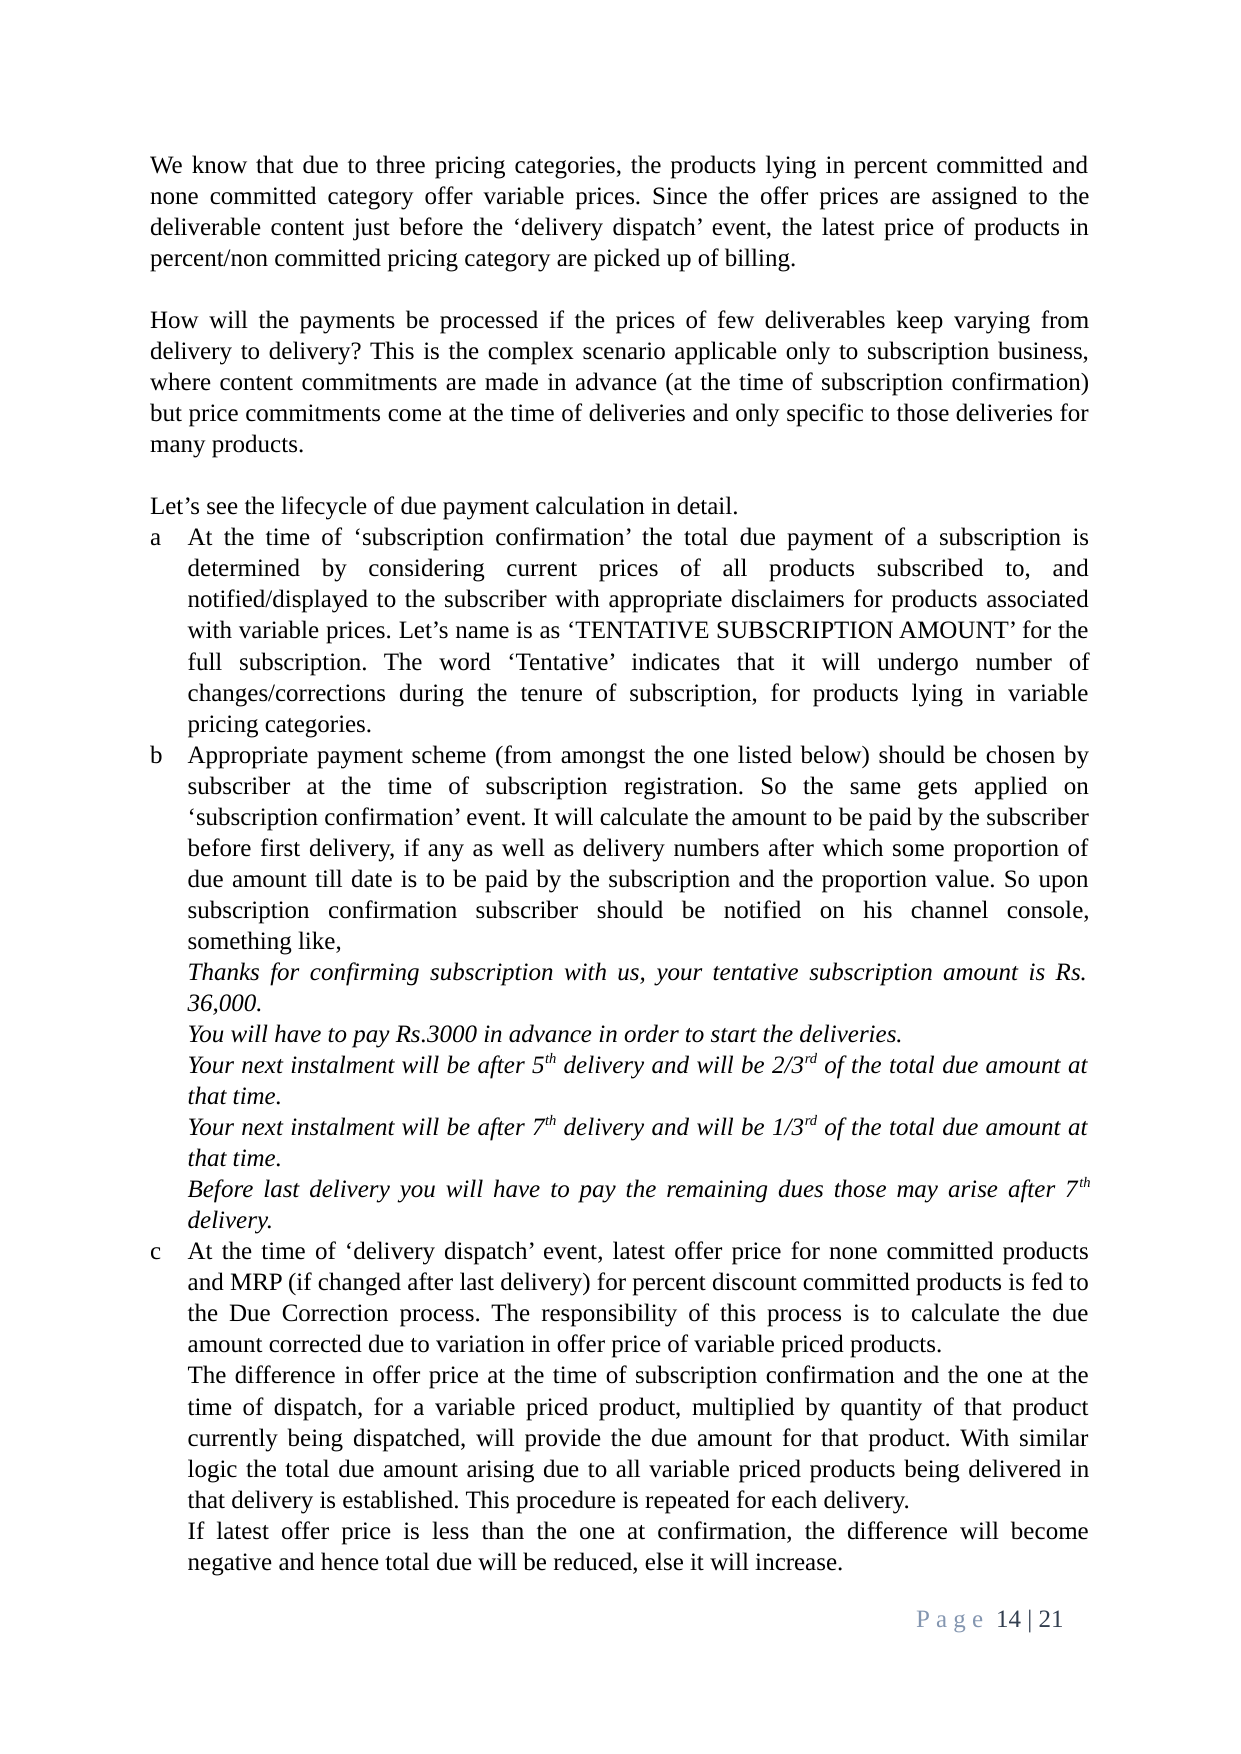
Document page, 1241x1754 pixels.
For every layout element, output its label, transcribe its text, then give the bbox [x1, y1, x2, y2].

list You will have to pay Rs.3000 in advance in order to start the deliveries. [187, 1019, 1090, 1048]
list We know that due to three pricing categories, the products lying in percent committed and none committed category offer variable prices. Since the offer prices are assigned to the deliverable content just before the ‘delivery dispatch’ event, the latest price of products in percent/non committed pricing category are picked up of billing. [150, 150, 1090, 272]
list Before last delivery you will have to pay the remaining dues those may arise after 7th delivery. [187, 1174, 1090, 1234]
list The difference in offer price at the time of subscription confirmation and the one at the time of dispatch, for a variable priced product, multiplied by quantity of that product currently being dispatched, will provide the due amount for that product. With similar logic the total due amount arising due to all variable priced products being delivered in that delivery is established. This procedure is repeated for each delivery. [187, 1361, 1090, 1513]
list At the time of ‘delivery dispatch’ event, latest offer price for none committed products and MRP (if changed after last delivery) for percent discount committed products is fed to the Due Correction process. The responsibility of this process is to calculate the due amount corrected due to variation in offer price of variable priced products. [150, 1236, 1090, 1358]
list Your next instalment will be after 7th delivery and will be 1/3rd of the total due amount at that time. [187, 1112, 1090, 1172]
list At the time of ‘subscription confirmation’ the total due payment of a subscription is determined by considering current prices of all products subscribed to, and notified/displayed to the subscriber with appropriate disclaimers for products associated with variable prices. Let’s name is as ‘TENTATIVE SUBSCRIPTION AMOUNT’ for the full subscription. The word ‘Tentative’ indicates that it will undergo number of changes/corrections during the tenure of subscription, for products lying in variable pricing categories. [150, 522, 1090, 737]
list Thanks for confirming subscription with us, your tentative subscription amount is Rs. 36,000. [187, 957, 1090, 1017]
list Appropriate payment scheme (from amongst the one listed below) should be chosen by subscriber at the time of subscription registration. So the same gets applied on ‘subscription confirmation’ event. It will calculate the amount to be paid by the subscriber before first delivery, if any as well as delivery numbers after which some proportion of due amount till date is to be paid by the subscription and the proportion value. So upon subscription confirmation subscriber should be notified on his channel console, something like, [150, 740, 1090, 955]
list If latest offer price is less than the one at confirmation, the difference will become negative and hence total due will be reduced, else it will increase. [187, 1516, 1090, 1576]
list Let’s see the lifecycle of due payment calculation in detail. [150, 491, 1090, 520]
list Your next instalment will be after 5th delivery and will be 2/3rd of the total due amount at that time. [187, 1050, 1090, 1110]
list How will the payments be processed if the prices of few deliverables keep varying from delivery to delivery? This is the complex scenario applicable only to subscription business, where content commitments are made in advance (at the time of subscription confirmation) but price commitments come at the time of deliveries and only specific to those deliveries for many products. [150, 305, 1090, 458]
